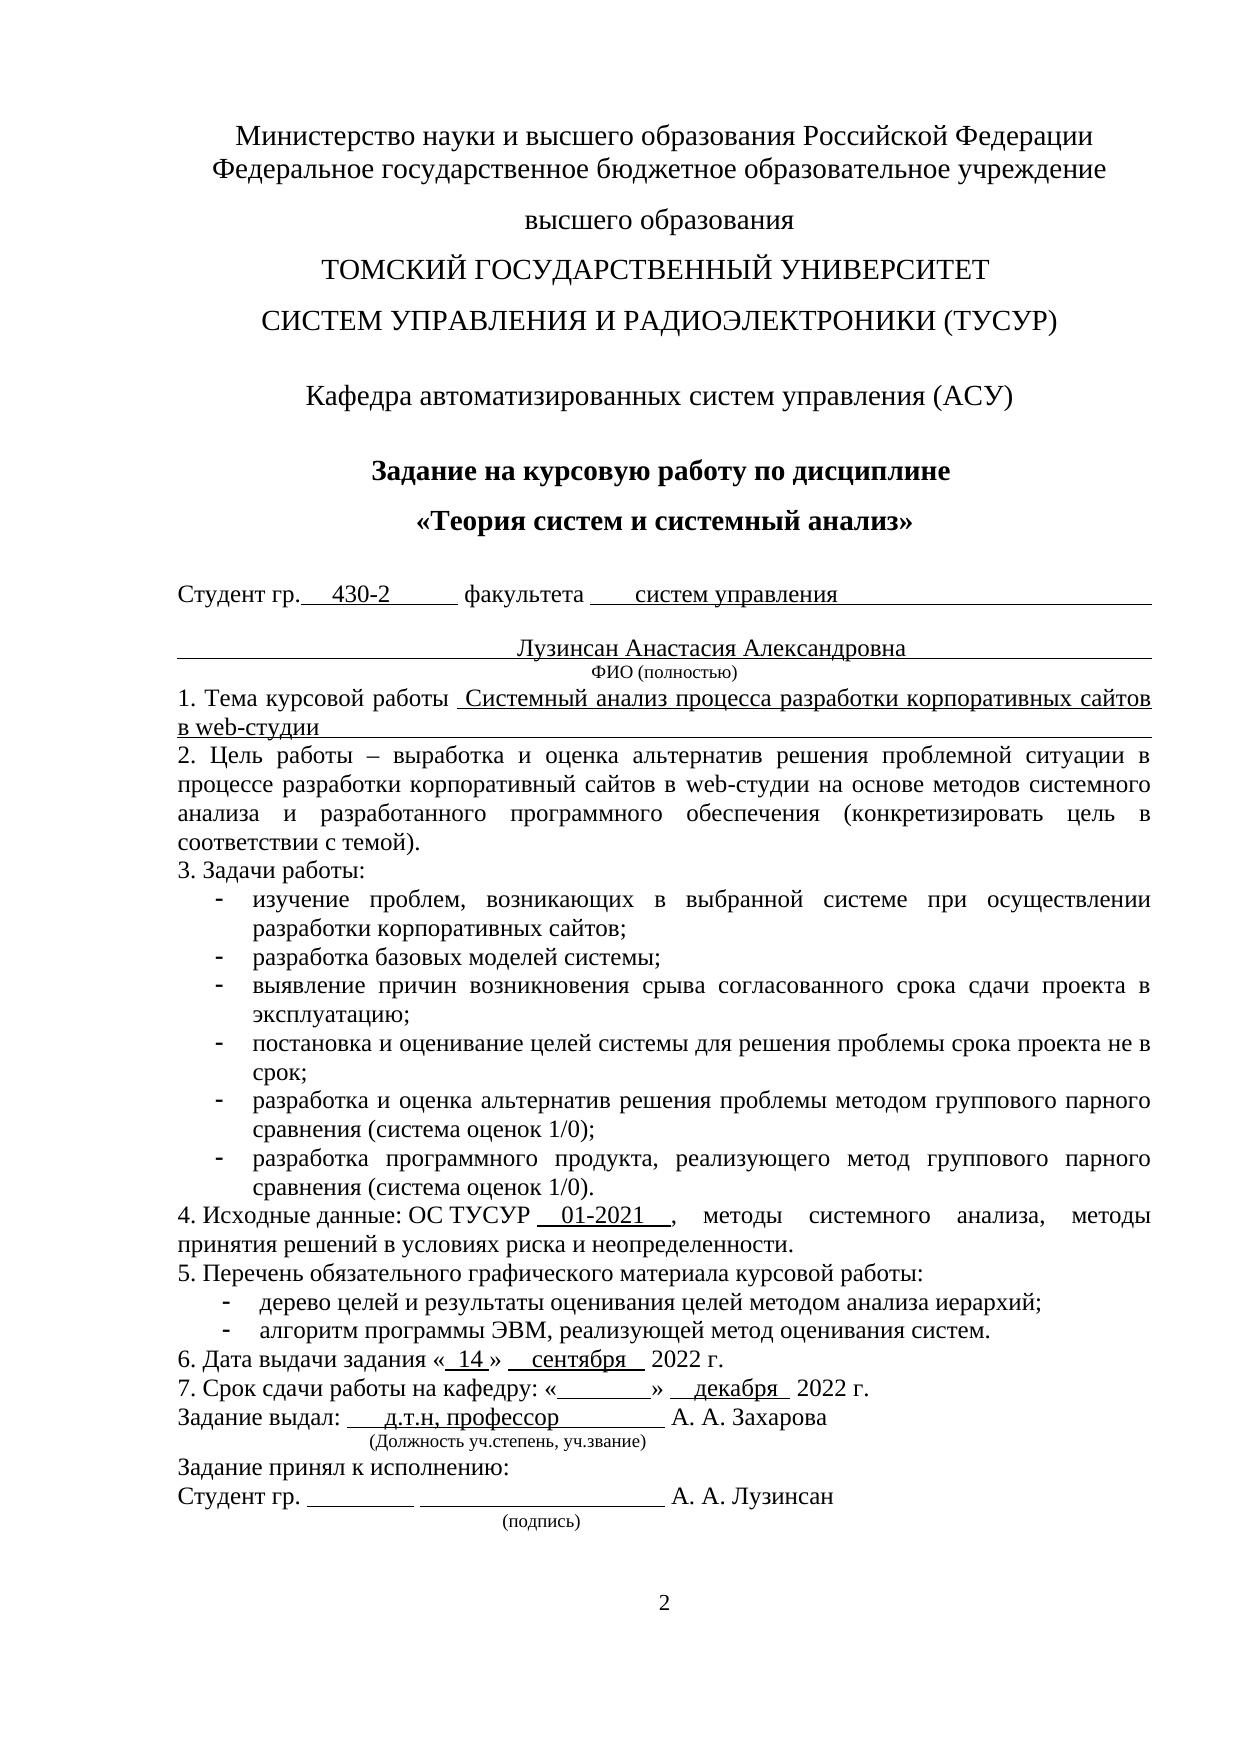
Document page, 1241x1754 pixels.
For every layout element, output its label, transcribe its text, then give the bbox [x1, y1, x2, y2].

text Федеральное государственное бюджетное образовательное учреждение высшего образования [177, 152, 1141, 236]
text 1. Тема курсовой работы Системный анализ процесса разработки корпоративных сайтов в web-студии [177, 683, 1152, 737]
list дерево целей и результаты оценивания целей методом анализа иерархий; [222, 1287, 1152, 1315]
text 2. Цель работы – выработка и оценка альтернатив решения проблемной ситуации в процессе разработки корпоративный сайтов в web-студии на основе методов системного анализа и разработанного программного обеспечения (конкретизировать цель в соответствии с темой). [177, 740, 1152, 855]
text Студент гр. А. А. Лузинсан [177, 1481, 1152, 1509]
text Министерство науки и высшего образования Российской Федерации [177, 118, 1152, 152]
text Кафедра автоматизированных систем управления (АСУ) [177, 378, 1141, 411]
list постановка и оценивание целей системы для решения проблемы срока проекта не в срок; [215, 1028, 1152, 1085]
text 6. Дата выдачи задания « 14 » сентября 2022 г. [177, 1344, 1152, 1373]
text 7. Срок сдачи работы на кафедру: « » декабря 2022 г. [177, 1373, 1152, 1402]
text Задание принял к исполнению: [177, 1452, 1152, 1481]
text ТОМСКИЙ ГОСУДАРСТВЕННЫЙ УНИВЕРСИТЕТ СИСТЕМ УПРАВЛЕНИЯ И РАДИОЭЛЕКТРОНИКИ (ТУСУР) [177, 252, 1141, 336]
text Лузинсан Анастасия Александровна [177, 633, 1152, 658]
list алгоритм программы ЭВМ, реализующей метод оценивания систем. [222, 1315, 1152, 1344]
list разработка программного продукта, реализующего метод группового парного сравнения (система оценок 1/0). [215, 1143, 1152, 1200]
text Задание на курсовую работу по дисциплине «Теория систем и системный анализ» [177, 453, 1152, 537]
list выявление причин возникновения срыва согласованного срока сдачи проекта в эксплуатацию; [215, 970, 1152, 1028]
text 5. Перечень обязательного графического материала курсовой работы: [177, 1258, 1152, 1287]
list изучение проблем, возникающих в выбранной системе при осуществлении разработки корпоративных сайтов; [215, 884, 1152, 942]
text 3. Задачи работы: [177, 855, 1152, 884]
list разработка и оценка альтернатив решения проблемы методом группового парного сравнения (система оценок 1/0); [215, 1085, 1152, 1143]
text ФИО (полностью) [177, 661, 1152, 683]
text (подпись) [177, 1509, 1152, 1531]
list разработка базовых моделей системы; [215, 942, 1152, 970]
text Задание выдал: д.т.н, профессор А. А. Захарова [177, 1402, 1152, 1430]
text Студент гр. 430-2 факультета систем управления [177, 579, 1152, 608]
text (Должность уч.степень, уч.звание) [177, 1430, 1152, 1452]
text 4. Исходные данные: ОС ТУСУР 01-2021 , методы системного анализа, методы принятия решений в условиях риска и неопределенности. [177, 1200, 1152, 1258]
